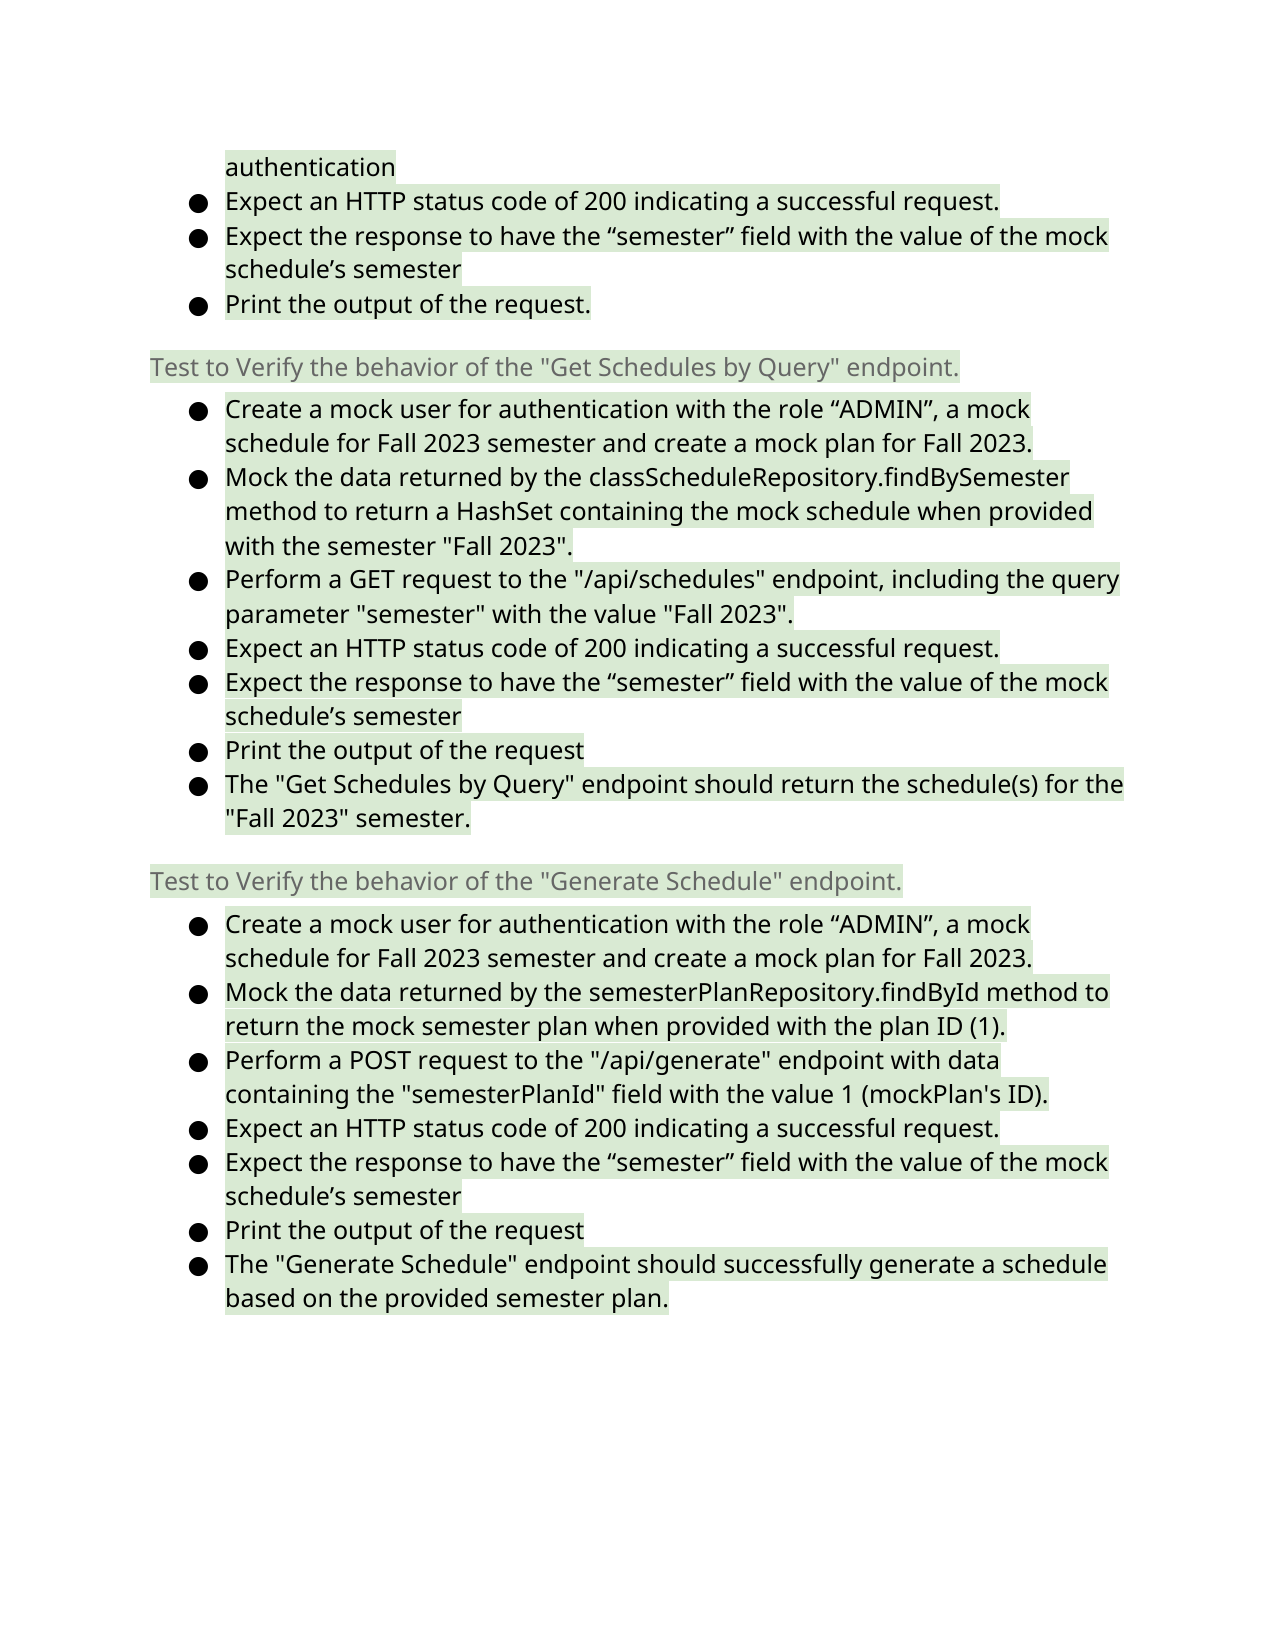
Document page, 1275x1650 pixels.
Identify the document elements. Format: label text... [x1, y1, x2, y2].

list Mock the data returned by the classScheduleRepository.findBySemester method to return a HashSet containing the mock schedule when provided with the semester "Fall 2023". [187, 460, 1125, 562]
list Expect the response to have the “semester” field with the value of the mock schedule’s semester [187, 218, 1125, 286]
list Perform a GET request to the "/api/schedules" endpoint, including the query parameter "semester" with the value "Fall 2023". [187, 562, 1125, 630]
list Expect the response to have the “semester” field with the value of the mock schedule’s semester [187, 1145, 1125, 1213]
list Print the output of the request. [187, 286, 1125, 320]
list The "Generate Schedule" endpoint should successfully generate a schedule based on the provided semester plan. [187, 1247, 1125, 1315]
list Perform a POST request to the "/api/generate" endpoint with data containing the "semesterPlanId" field with the value 1 (mockPlan's ID). [187, 1042, 1125, 1111]
list Print the output of the request [187, 1213, 1125, 1247]
subtitle Test to Verify the behavior of the "Get Schedules by Query" endpoint. [150, 349, 1125, 383]
list Expect the response to have the “semester” field with the value of the mock schedule’s semester [187, 664, 1125, 732]
list The "Get Schedules by Query" endpoint should return the schedule(s) for the "Fall 2023" semester. [187, 767, 1125, 835]
list Mock the data returned by the semesterPlanRepository.findById method to return the mock semester plan when provided with the plan ID (1). [187, 974, 1125, 1042]
list Create a mock user for authentication with the role “ADMIN”, a mock schedule for Fall 2023 semester and create a mock plan for Fall 2023. [187, 906, 1125, 974]
list Expect an HTTP status code of 200 indicating a successful request. [187, 630, 1125, 664]
subtitle Test to Verify the behavior of the "Generate Schedule" endpoint. [150, 864, 1125, 898]
list Expect an HTTP status code of 200 indicating a successful request. [187, 1111, 1125, 1145]
list Expect an HTTP status code of 200 indicating a successful request. [187, 184, 1125, 218]
list authentication [187, 150, 1125, 184]
list Print the output of the request [187, 732, 1125, 767]
list Create a mock user for authentication with the role “ADMIN”, a mock schedule for Fall 2023 semester and create a mock plan for Fall 2023. [187, 392, 1125, 460]
